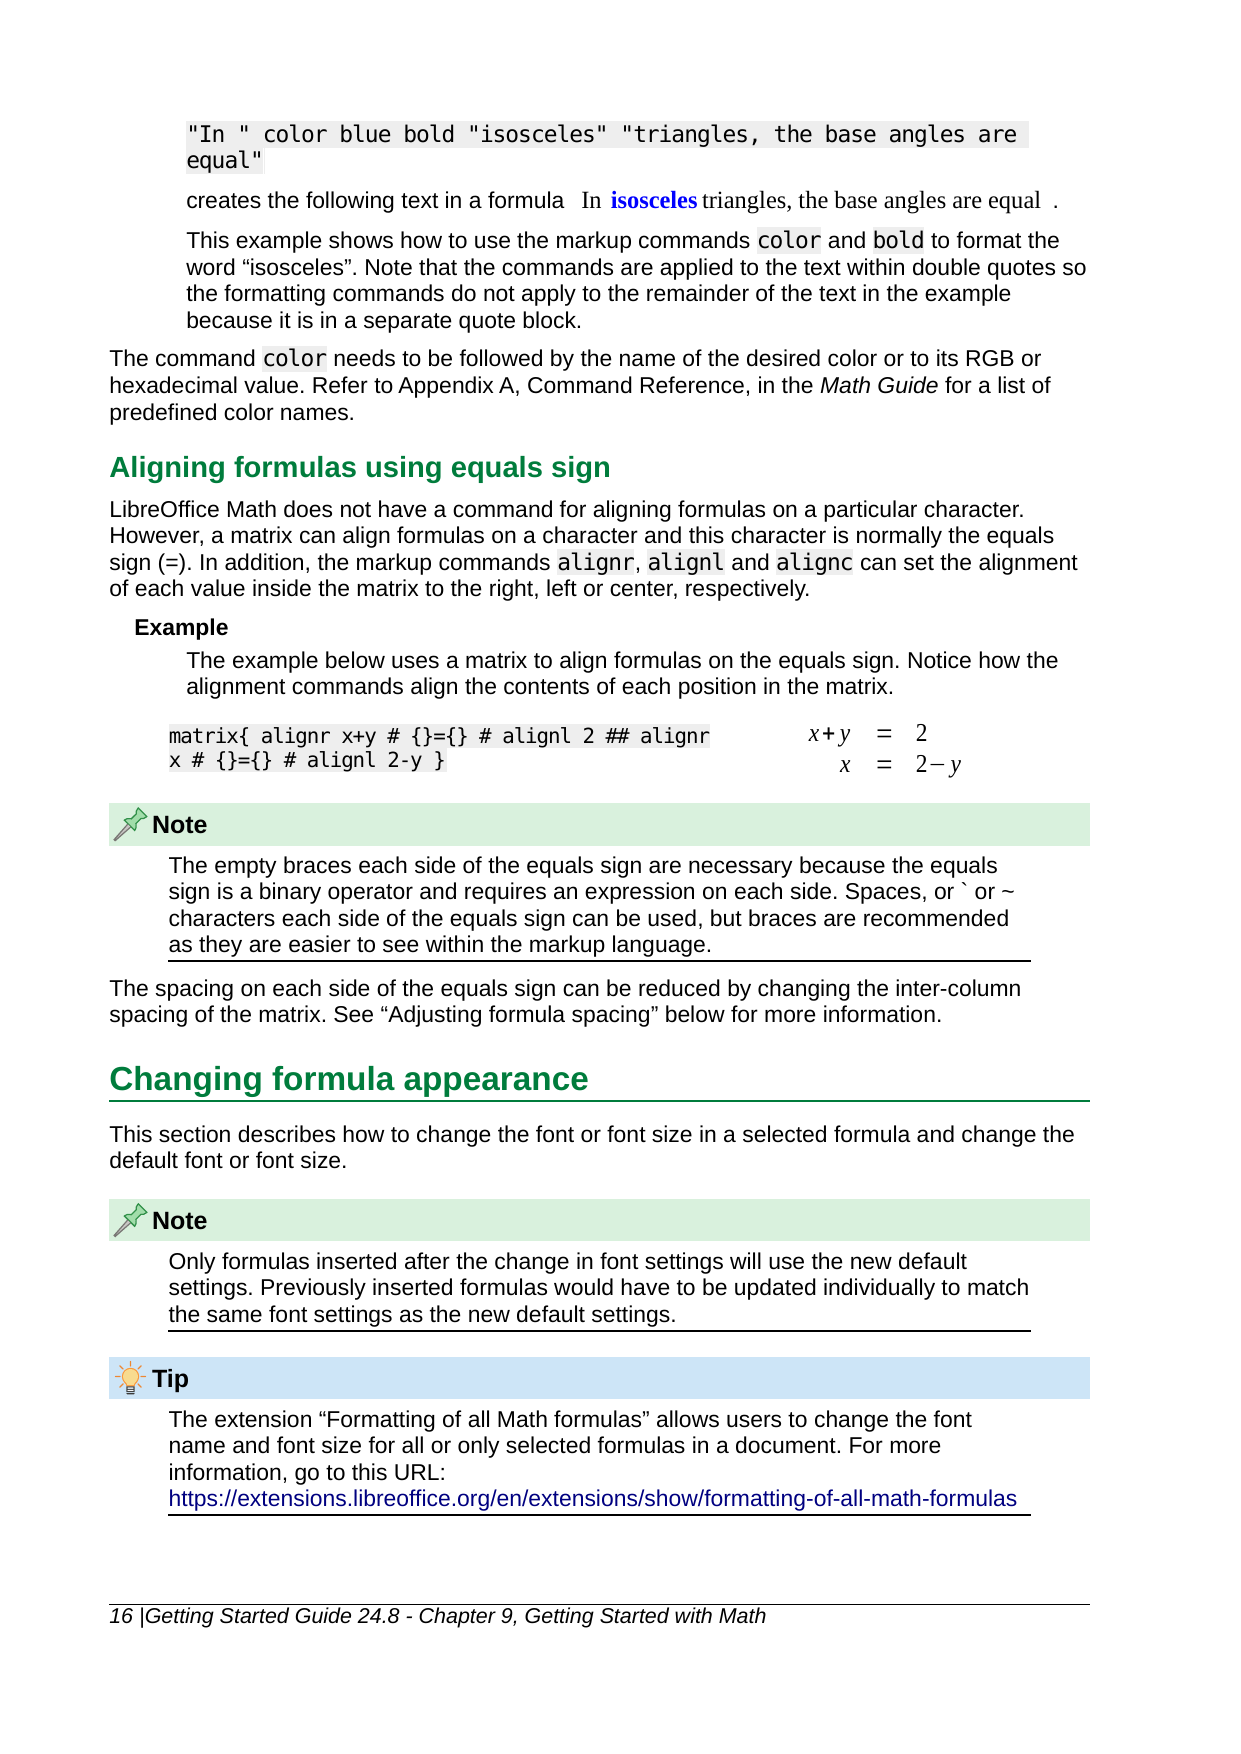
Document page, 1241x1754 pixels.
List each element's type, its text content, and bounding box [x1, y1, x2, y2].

text This section describes how to change the font or font size in a selected formula and change the default font or font size. [109, 1121, 1090, 1174]
list LibreOffice Math does not have a command for aligning formulas on a particular character. However, a matrix can align formulas on a character and this character is normally the equals sign (=). In addition, the markup commands alignr, alignl and alignc can set the alignment of each value inside the matrix to the right, left or center, respectively. [109, 496, 1090, 602]
subtitle Aligning formulas using equals sign [109, 450, 1090, 483]
text The extension “Formatting of all Math formulas” allows users to change the font name and font size for all or only selected formulas in a document. For more information, go to this URL: https://extensions.libreoffice.org/en/extensions/show/formatting-of-all-math-formulas [168, 1406, 1031, 1514]
text The spacing on each side of the equals sign can be reduced by changing the inter-column spacing of the matrix. See “Adjusting formula spacing” below for more information. [109, 975, 1090, 1028]
subtitle Note [151, 1199, 1090, 1241]
text The empty braces each side of the equals sign are necessary because the equals sign is a binary operator and requires an expression on each side. Spaces, or ` or ~ characters each side of the equals sign can be used, but braces are recommended as they are easier to see within the markup language. [168, 852, 1031, 960]
subtitle Changing formula appearance [109, 1059, 1090, 1100]
table_header [721, 712, 791, 778]
text The command color needs to be followed by the name of the desired color or to its RGB or hexadecimal value. Refer to Appendix A, Command Reference, in the Math Guide for a list of predefined color names. [109, 345, 1090, 425]
text creates the following text in a formula . [186, 187, 1090, 214]
text The example below uses a matrix to align formulas on the equals sign. Notice how the alignment commands align the contents of each position in the matrix. [186, 647, 1090, 699]
text This example shows how to use the markup commands color and bold to format the word “isosceles”. Note that the commands are applied to the text within double quotes so the formatting commands do not apply to the remainder of the text in the example because it is in a separate quote block. [186, 227, 1090, 333]
text Example [134, 614, 1090, 641]
text "In " color blue bold "isosceles" "triangles, the base angles are equal" [265, 121, 1090, 174]
text Only formulas inserted after the change in font settings will use the new default settings. Previously inserted formulas would have to be updated individually to match the same font settings as the new default settings. [168, 1248, 1031, 1330]
table_header matrix{ alignr x+y # {}={} # alignl 2 ## alignr x # {}={} # alignl 2-y } [163, 712, 721, 778]
subtitle Note [109, 803, 1090, 846]
table_header [791, 712, 1036, 778]
subtitle Tip [151, 1357, 1090, 1399]
